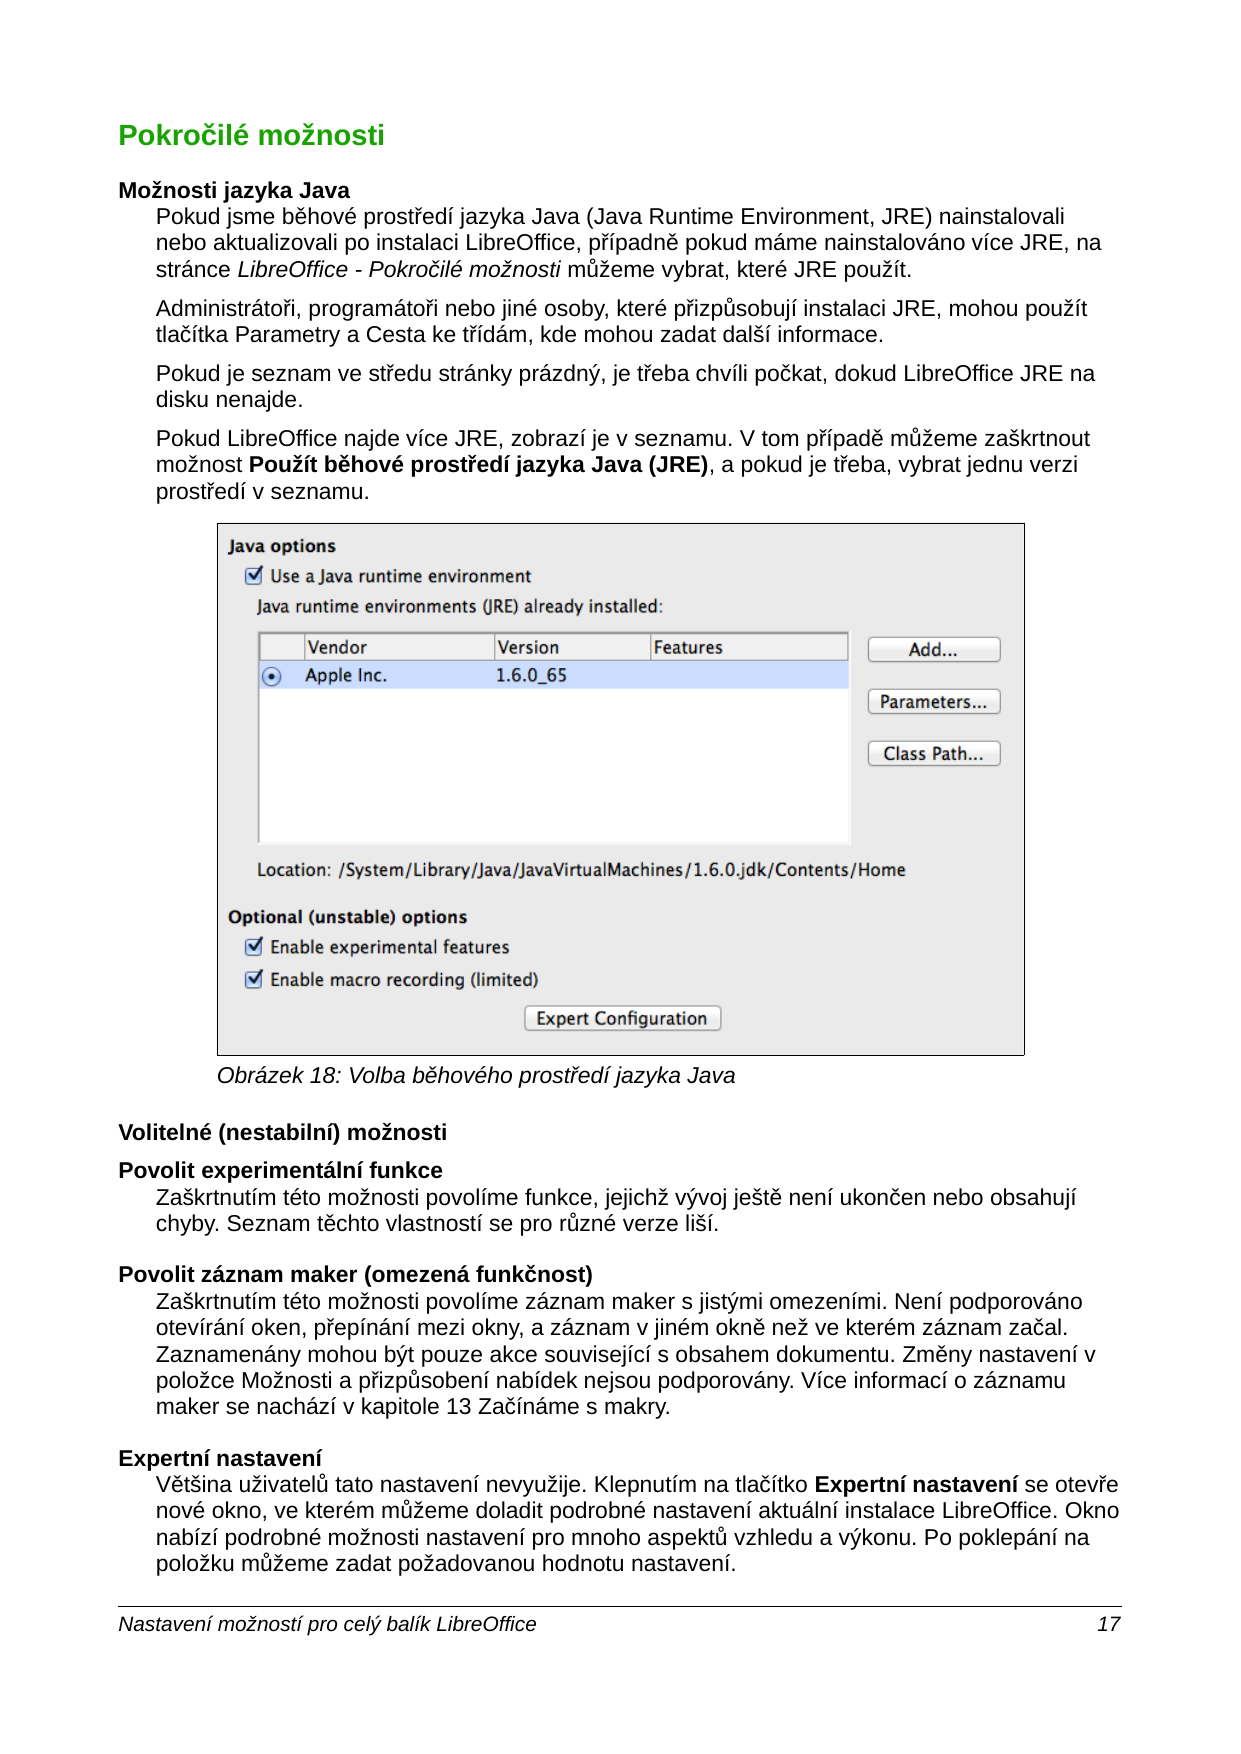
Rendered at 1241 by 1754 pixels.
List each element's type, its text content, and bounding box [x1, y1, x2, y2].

text Povolit záznam maker (omezená funkčnost) [118, 1261, 1122, 1288]
text Pokud je seznam ve středu stránky prázdný, je třeba chvíli počkat, dokud LibreOffice JRE na disku nenajde. [156, 360, 1122, 412]
text Pokud jsme běhové prostředí jazyka Java (Java Runtime Environment, JRE) nainstalovali nebo aktualizovali po instalaci LibreOffice, případně pokud máme nainstalováno více JRE, na stránce LibreOffice - Pokročilé možnosti můžeme vybrat, které JRE použít. [156, 203, 1122, 282]
text Administrátoři, programátoři nebo jiné osoby, které přizpůsobují instalaci JRE, mohou použít tlačítka Parametry a Cesta ke třídám, kde mohou zadat další informace. [156, 294, 1122, 347]
text Volitelné (nestabilní) možnosti [118, 1118, 1122, 1145]
picture [218, 524, 1024, 1055]
text Možnosti jazyka Java [118, 177, 1122, 203]
text Většina uživatelů tato nastavení nevyužije. Klepnutím na tlačítko Expertní nastavení se otevře nové okno, ve kterém můžeme doladit podrobné nastavení aktuální instalace LibreOffice. Okno nabízí podrobné možnosti nastavení pro mnoho aspektů vzhledu a výkonu. Po poklepání na položku můžeme zadat požadovanou hodnotu nastavení. [156, 1471, 1122, 1576]
text Povolit experimentální funkce [118, 1157, 1122, 1184]
subtitle Pokročilé možnosti [118, 118, 1122, 152]
text Pokud LibreOffice najde více JRE, zobrazí je v seznamu. V tom případě můžeme zaškrtnout možnost Použít běhové prostředí jazyka Java (JRE), a pokud je třeba, vybrat jednu verzi prostředí v seznamu. [156, 425, 1122, 504]
text Zaškrtnutím této možnosti povolíme záznam maker s jistými omezeními. Není podporováno otevírání oken, přepínání mezi okny, a záznam v jiném okně než ve kterém záznam začal. Zaznamenány mohou být pouze akce související s obsahem dokumentu. Změny nastavení v položce Možnosti a přizpůsobení nabídek nejsou podporovány. Více informací o záznamu maker se nachází v kapitole 13 Začínáme s makry. [156, 1288, 1122, 1419]
text Obrázek 18 : Volba běhového prostředí jazyka Java [217, 1062, 1024, 1088]
text Zaškrtnutím této možnosti povolíme funkce, jejichž vývoj ještě není ukončen nebo obsahují chyby. Seznam těchto vlastností se pro různé verze liší. [156, 1184, 1122, 1236]
text Expertní nastavení [118, 1444, 1122, 1471]
